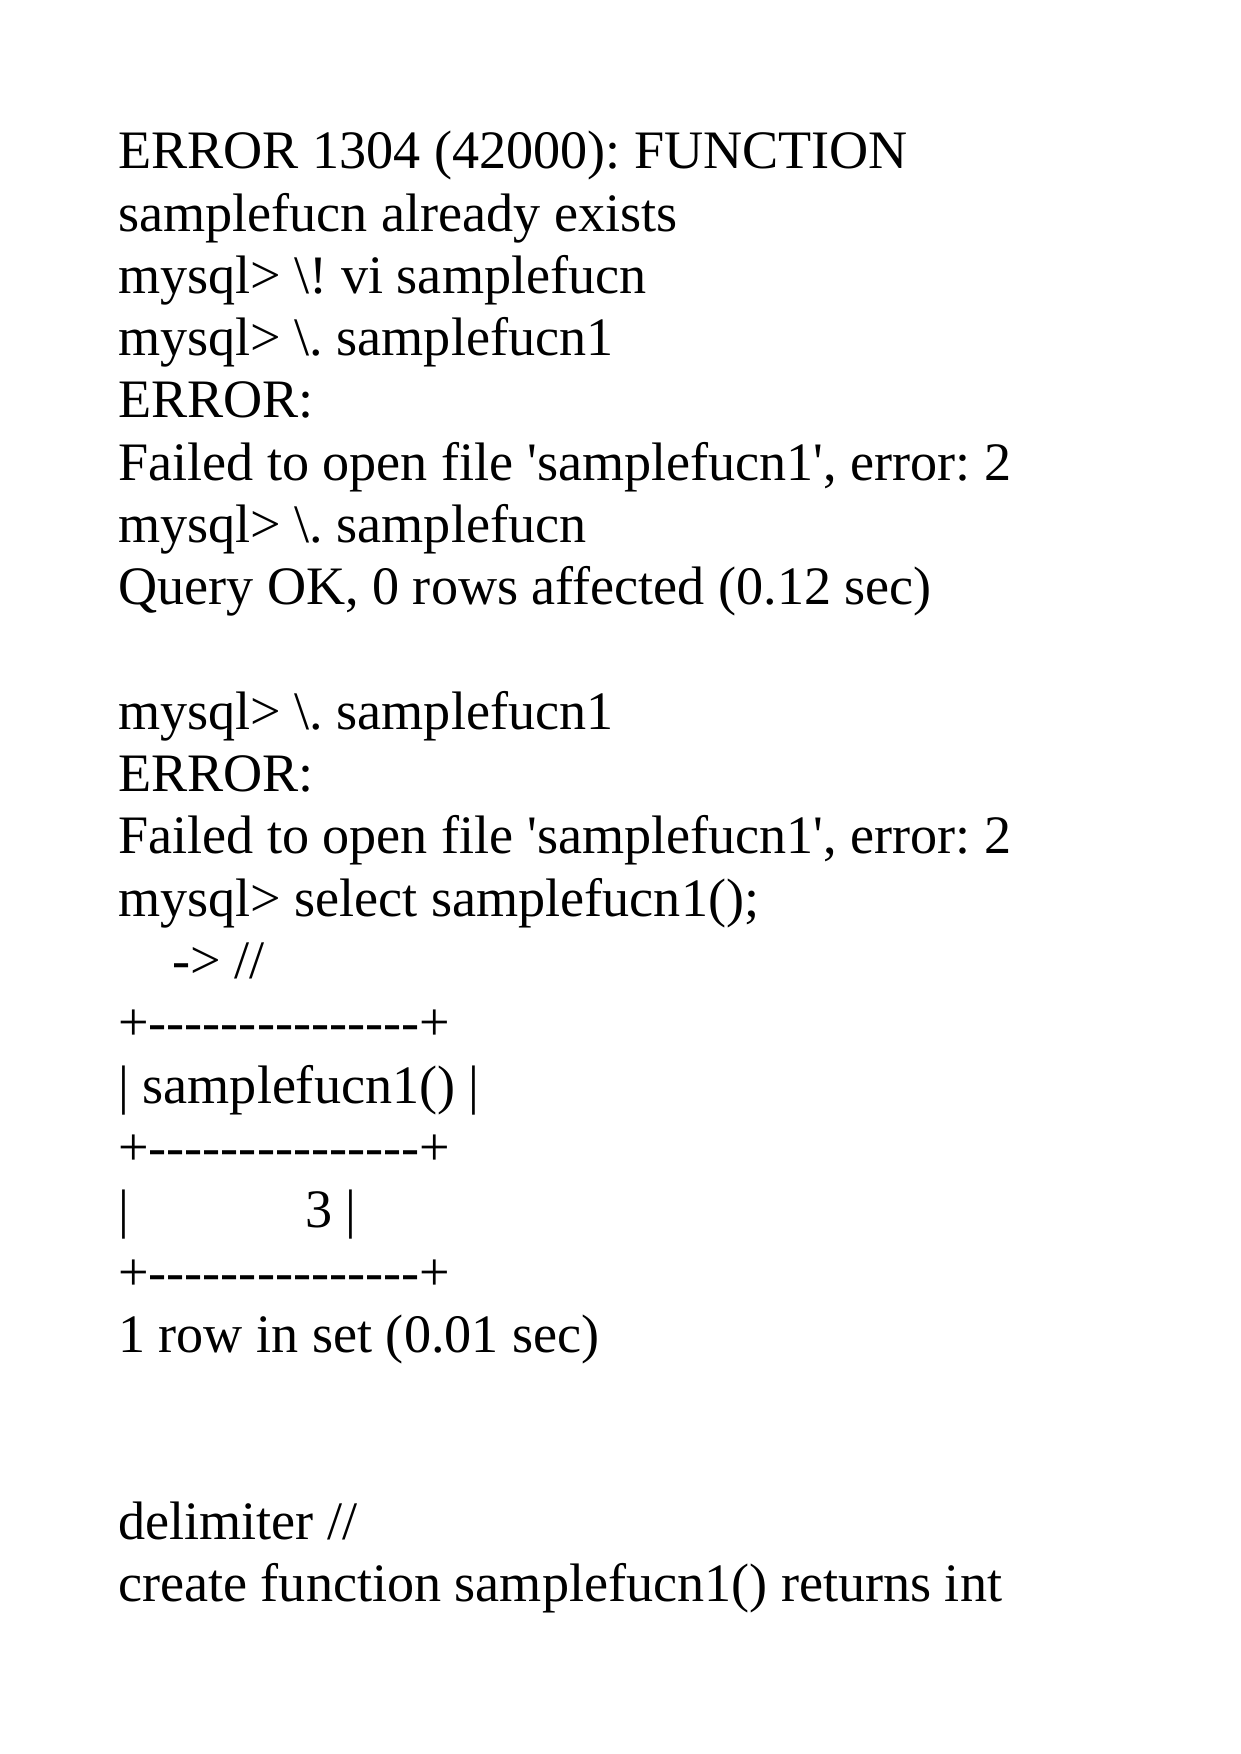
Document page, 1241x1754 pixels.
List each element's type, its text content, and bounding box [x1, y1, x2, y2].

text ERROR: [118, 741, 1122, 803]
text +---------------+ [118, 1239, 1122, 1302]
text mysql> \. samplefucn [118, 492, 1122, 554]
text mysql> \. samplefucn1 [118, 305, 1122, 367]
text mysql> select samplefucn1(); [118, 866, 1122, 928]
text -> // [118, 928, 1122, 990]
text | samplefucn1() | [118, 1052, 1122, 1115]
text mysql> \. samplefucn1 [118, 679, 1122, 741]
text +---------------+ [118, 1115, 1122, 1177]
text delimiter // [118, 1488, 1122, 1551]
text create function samplefucn1() returns int [118, 1551, 1122, 1613]
text mysql> \! vi samplefucn [118, 243, 1122, 305]
text Failed to open file 'samplefucn1', error: 2 [118, 803, 1122, 866]
text Query OK, 0 rows affected (0.12 sec) [118, 554, 1122, 616]
text | 3 | [118, 1177, 1122, 1239]
text 1 row in set (0.01 sec) [118, 1302, 1122, 1364]
text ERROR 1304 (42000): FUNCTION samplefucn already exists [118, 118, 1122, 243]
text Failed to open file 'samplefucn1', error: 2 [118, 429, 1122, 492]
text +---------------+ [118, 990, 1122, 1052]
text ERROR: [118, 367, 1122, 429]
